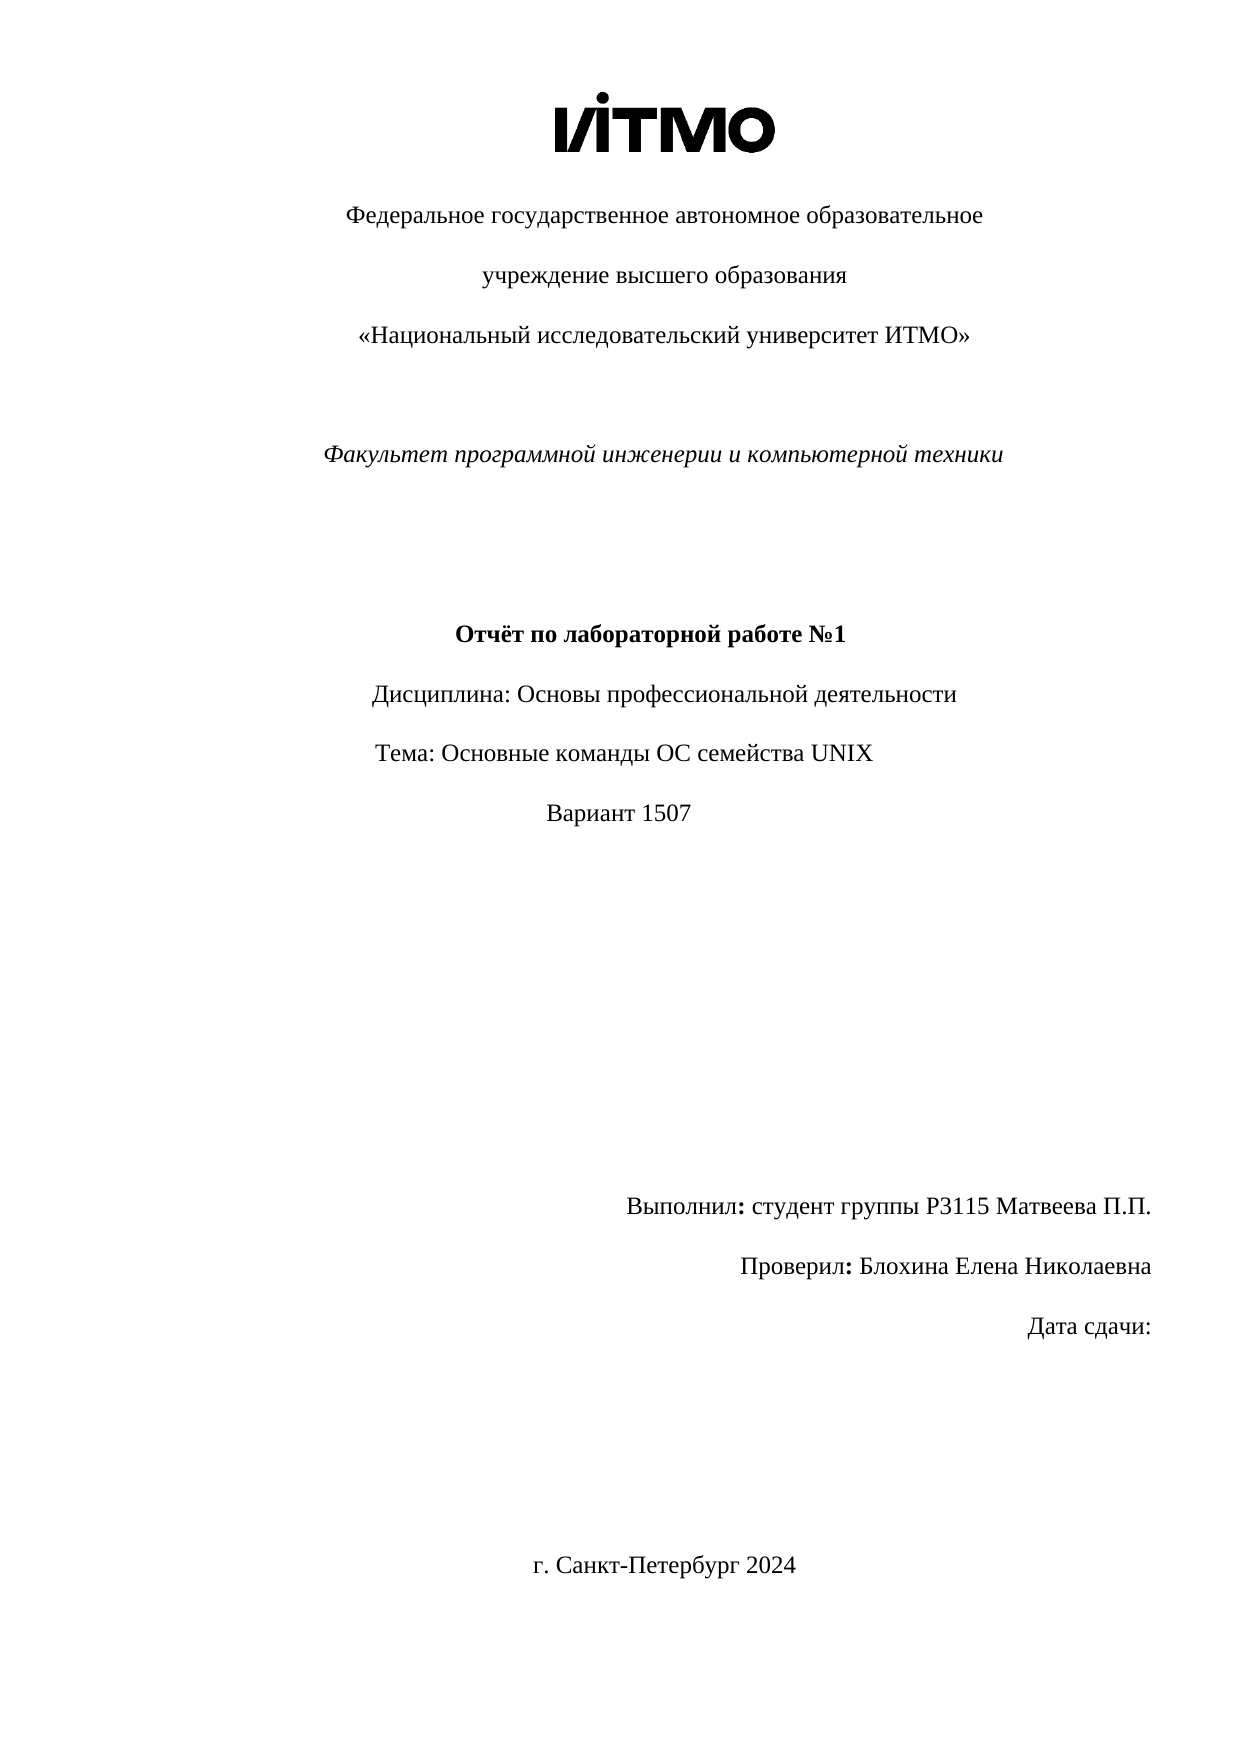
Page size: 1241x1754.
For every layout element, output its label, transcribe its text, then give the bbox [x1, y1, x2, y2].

text Выполнил: студент группы Р3115 Матвеева П.П. [177, 1191, 1152, 1220]
text Дата сдачи: [177, 1311, 1152, 1340]
text Вариант 1507 [546, 798, 1152, 827]
text «Национальный исследовательский университет ИТМО» [177, 320, 1152, 349]
text Федеральное государственное автономное образовательное [177, 200, 1152, 229]
text г. Санкт-Петербург 2024 [177, 1550, 1152, 1579]
text Факультет программной инженерии и компьютерной техники [177, 439, 1152, 468]
text Проверил: Блохина Елена Николаевна [177, 1251, 1152, 1280]
text учреждение высшего образования [177, 260, 1152, 289]
text Отчёт по лабораторной работе №1 [398, 619, 1152, 648]
text Тема: Основные команды ОС семейства UNIX [325, 738, 1152, 767]
text Дисциплина: Основы профессиональной деятельности [177, 679, 1152, 707]
